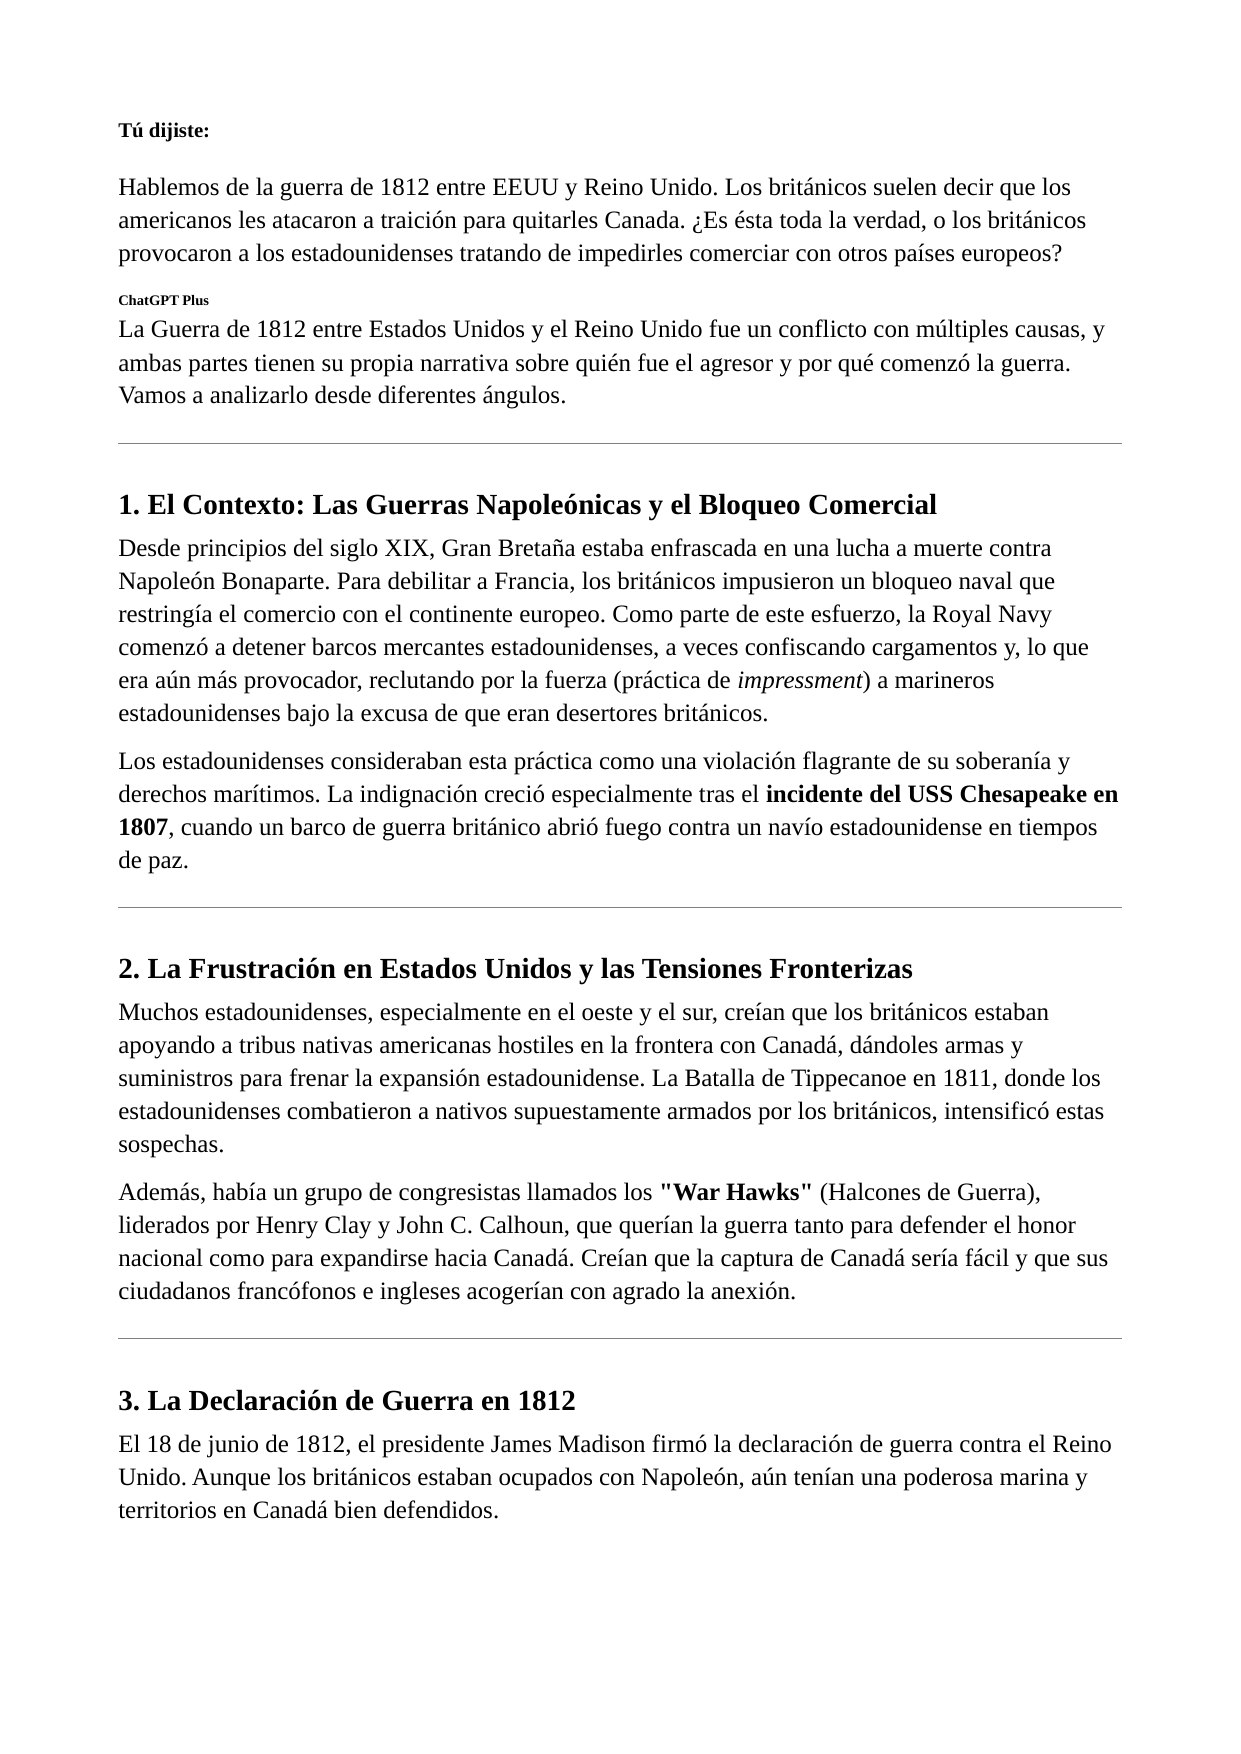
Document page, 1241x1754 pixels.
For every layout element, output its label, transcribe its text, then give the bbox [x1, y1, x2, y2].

subtitle 1. El Contexto: Las Guerras Napoleónicas y el Bloqueo Comercial [118, 487, 1122, 521]
subtitle ChatGPT Plus [118, 292, 1122, 308]
subtitle Tú dijiste: [118, 118, 1122, 142]
subtitle 2. La Frustración en Estados Unidos y las Tensiones Fronterizas [118, 951, 1122, 985]
text La Guerra de 1812 entre Estados Unidos y el Reino Unido fue un conflicto con múltiples causas, y ambas partes tienen su propia narrativa sobre quién fue el agresor y por qué comenzó la guerra. Vamos a analizarlo desde diferentes ángulos. [118, 314, 1122, 409]
text Desde principios del siglo XIX, Gran Bretaña estaba enfrascada en una lucha a muerte contra Napoleón Bonaparte. Para debilitar a Francia, los británicos impusieron un bloqueo naval que restringía el comercio con el continente europeo. Como parte de este esfuerzo, la Royal Navy comenzó a detener barcos mercantes estadounidenses, a veces confiscando cargamentos y, lo que era aún más provocador, reclutando por la fuerza (práctica de impressment) a marineros estadounidenses bajo la excusa de que eran desertores británicos. [118, 533, 1122, 727]
text Los estadounidenses consideraban esta práctica como una violación flagrante de su soberanía y derechos marítimos. La indignación creció especialmente tras el incidente del USS Chesapeake en 1807, cuando un barco de guerra británico abrió fuego contra un navío estadounidense en tiempos de paz. [118, 746, 1122, 874]
text Además, había un grupo de congresistas llamados los "War Hawks" (Halcones de Guerra), liderados por Henry Clay y John C. Calhoun, que querían la guerra tanto para defender el honor nacional como para expandirse hacia Canadá. Creían que la captura de Canadá sería fácil y que sus ciudadanos francófonos e ingleses acogerían con agrado la anexión. [118, 1177, 1122, 1305]
subtitle 3. La Declaración de Guerra en 1812 [118, 1383, 1122, 1416]
text Muchos estadounidenses, especialmente en el oeste y el sur, creían que los británicos estaban apoyando a tribus nativas americanas hostiles en la frontera con Canadá, dándoles armas y suministros para frenar la expansión estadounidense. La Batalla de Tippecanoe en 1811, donde los estadounidenses combatieron a nativos supuestamente armados por los británicos, intensificó estas sospechas. [118, 997, 1122, 1158]
text El 18 de junio de 1812, el presidente James Madison firmó la declaración de guerra contra el Reino Unido. Aunque los británicos estaban ocupados con Napoleón, aún tenían una poderosa marina y territorios en Canadá bien defendidos. [118, 1429, 1122, 1523]
text Hablemos de la guerra de 1812 entre EEUU y Reino Unido. Los británicos suelen decir que los americanos les atacaron a traición para quitarles Canada. ¿Es ésta toda la verdad, o los británicos provocaron a los estadounidenses tratando de impedirles comerciar con otros países europeos? [118, 172, 1122, 266]
